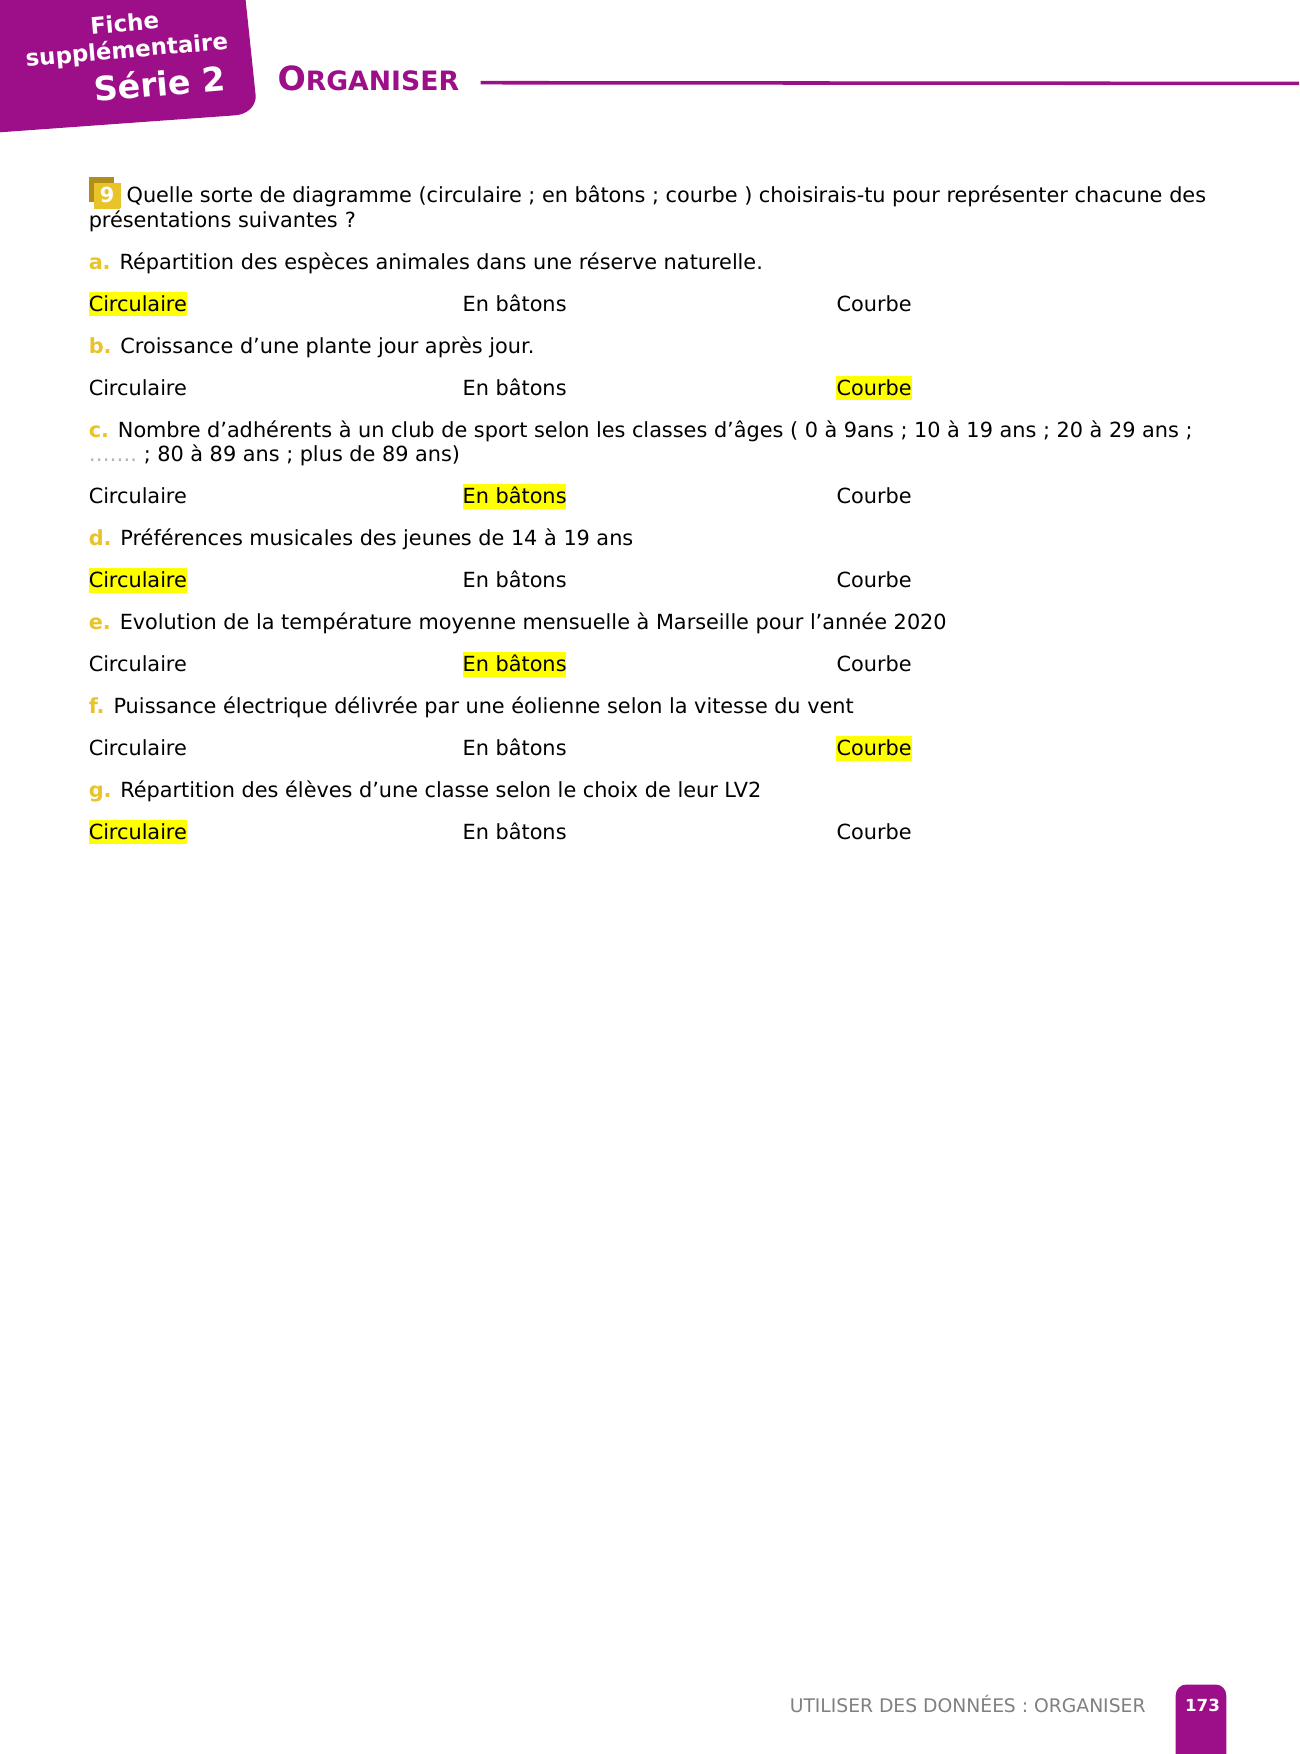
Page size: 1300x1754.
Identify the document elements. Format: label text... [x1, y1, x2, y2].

subtitle Courbe [836, 820, 1205, 844]
subtitle Circulaire [88, 652, 457, 677]
subtitle Courbe [836, 484, 1205, 509]
subtitle Courbe [912, 736, 1205, 761]
subtitle Circulaire [187, 568, 457, 593]
subtitle Courbe [836, 292, 1205, 316]
subtitle En bâtons [566, 484, 831, 509]
list Croissance d’une plante jour après jour. [88, 334, 1211, 358]
subtitle Courbe [912, 376, 1205, 400]
subtitle En bâtons [462, 820, 831, 844]
subtitle Circulaire [88, 484, 457, 509]
list Répartition des élèves d’une classe selon le choix de leur LV2 [88, 778, 1211, 802]
list Puissance électrique délivrée par une éolienne selon la vitesse du vent [88, 694, 1211, 718]
list Nombre d’adhérents à un club de sport selon les classes d’âges ( 0 à 9ans ; 10 à 19 ans ; 20 à 29 ans ; ……. ; 80 à 89 ans ; plus de 89 ans) [88, 418, 1211, 467]
subtitle En bâtons [462, 736, 831, 761]
list Préférences musicales des jeunes de 14 à 19 ans [88, 526, 1211, 551]
subtitle En bâtons [566, 652, 831, 677]
list Répartition des espèces animales dans une réserve naturelle. [88, 250, 1211, 274]
list Evolution de la température moyenne mensuelle à Marseille pour l’année 2020 [88, 610, 1211, 634]
subtitle Circulaire [88, 376, 457, 400]
subtitle Quelle sorte de diagramme (circulaire ; en bâtons ; courbe ) choisirais-tu pour représenter chacune des présentations suivantes ? [88, 177, 1211, 232]
subtitle Courbe [836, 652, 1205, 677]
subtitle Courbe [836, 568, 1205, 593]
subtitle En bâtons [462, 568, 831, 593]
subtitle Circulaire [187, 820, 457, 844]
subtitle Circulaire [187, 292, 457, 316]
subtitle Circulaire [88, 736, 457, 761]
subtitle En bâtons [462, 292, 831, 316]
subtitle En bâtons [462, 376, 831, 400]
